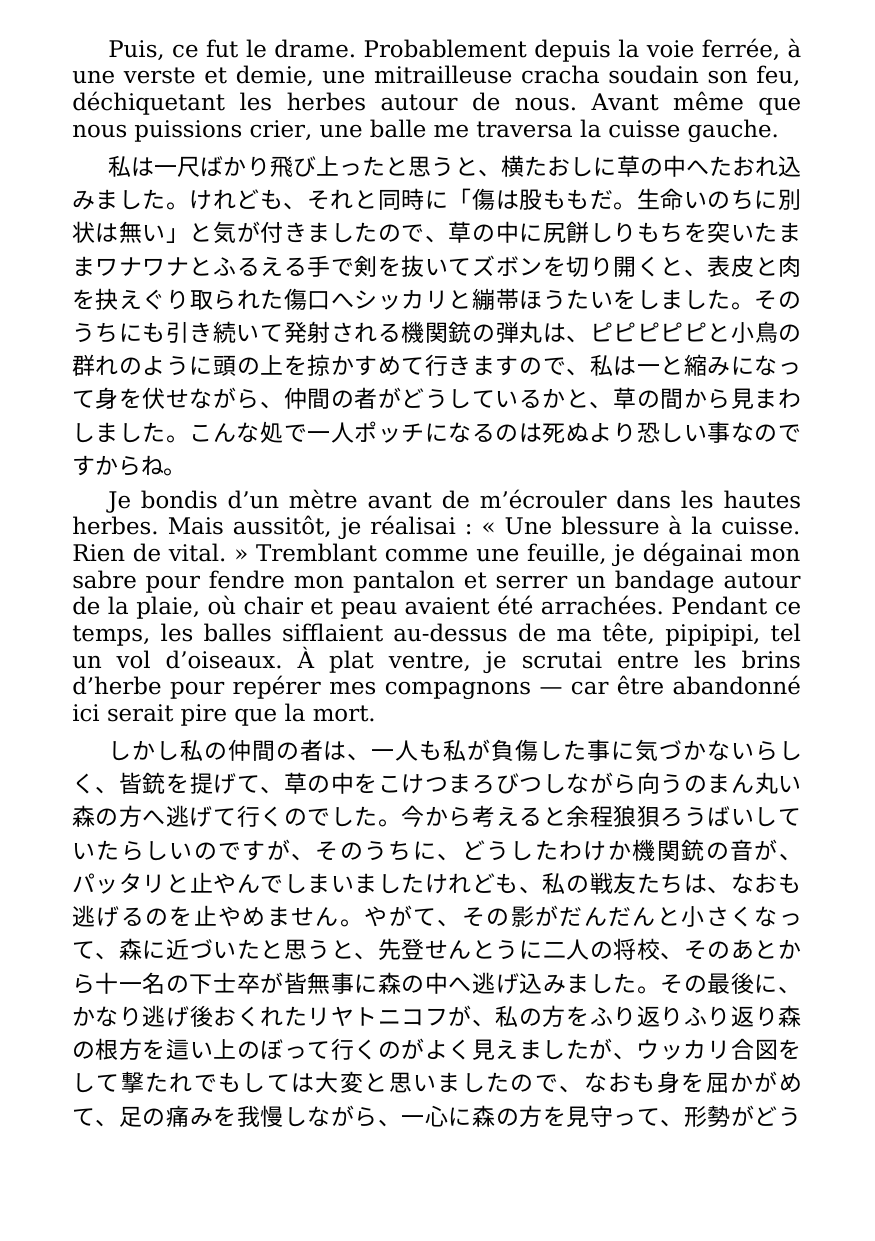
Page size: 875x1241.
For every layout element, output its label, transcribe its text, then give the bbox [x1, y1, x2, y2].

text しかし私の仲間の者は、一人も私が負傷した事に気づかないらしく、皆銃を提げて、草の中をこけつまろびつしながら向うのまん丸い森の方へ逃げて行くのでした。今から考えると余程狼狽ろうばいしていたらしいのですが、そのうちに、どうしたわけか機関銃の音が、パッタリと止やんでしまいましたけれども、私の戦友たちは、なおも逃げるのを止やめません。やがて、その影がだんだんと小さくなって、森に近づいたと思うと、先登せんとうに二人の将校、そのあとから十一名の下士卒が皆無事に森の中へ逃げ込みました。その最後に、かなり逃げ後おくれたリヤトニコフが、私の方をふり返りふり返り森の根方を這い上のぼって行くのがよく見えましたが、ウッカリ合図をして撃たれでもしては大変と思いましたので、なおも身を屈かがめて、足の痛みを我慢しながら、一心に森の方を見守って、形勢がどう [72, 733, 802, 1132]
text Je bondis d’un mètre avant de m’écrouler dans les hautes herbes. Mais aussitôt, je réalisai : « Une blessure à la cuisse. Rien de vital. » Tremblant comme une feuille, je dégainai mon sabre pour fendre mon pantalon et serrer un bandage autour de la plaie, où chair et peau avaient été arrachées. Pendant ce temps, les balles sifflaient au-dessus de ma tête, pipipipi, tel un vol d’oiseaux. À plat ventre, je scrutai entre les brins d’herbe pour repérer mes compagnons — car être abandonné ici serait pire que la mort. [72, 487, 802, 727]
text Puis, ce fut le drame. Probablement depuis la voie ferrée, à une verste et demie, une mitrailleuse cracha soudain son feu, déchiquetant les herbes autour de nous. Avant même que nous puissions crier, une balle me traversa la cuisse gauche. [72, 36, 802, 143]
text 私は一尺ばかり飛び上ったと思うと、横たおしに草の中へたおれ込みました。けれども、それと同時に「傷は股ももだ。生命いのちに別状は無い」と気が付きましたので、草の中に尻餅しりもちを突いたままワナワナとふるえる手で剣を抜いてズボンを切り開くと、表皮と肉を抉えぐり取られた傷口へシッカリと繃帯ほうたいをしました。そのうちにも引き続いて発射される機関銃の弾丸は、ピピピピピと小鳥の群れのように頭の上を掠かすめて行きますので、私は一と縮みになって身を伏せながら、仲間の者がどうしているかと、草の間から見まわしました。こんな処で一人ポッチになるのは死ぬより恐しい事なのですからね。 [72, 149, 802, 481]
